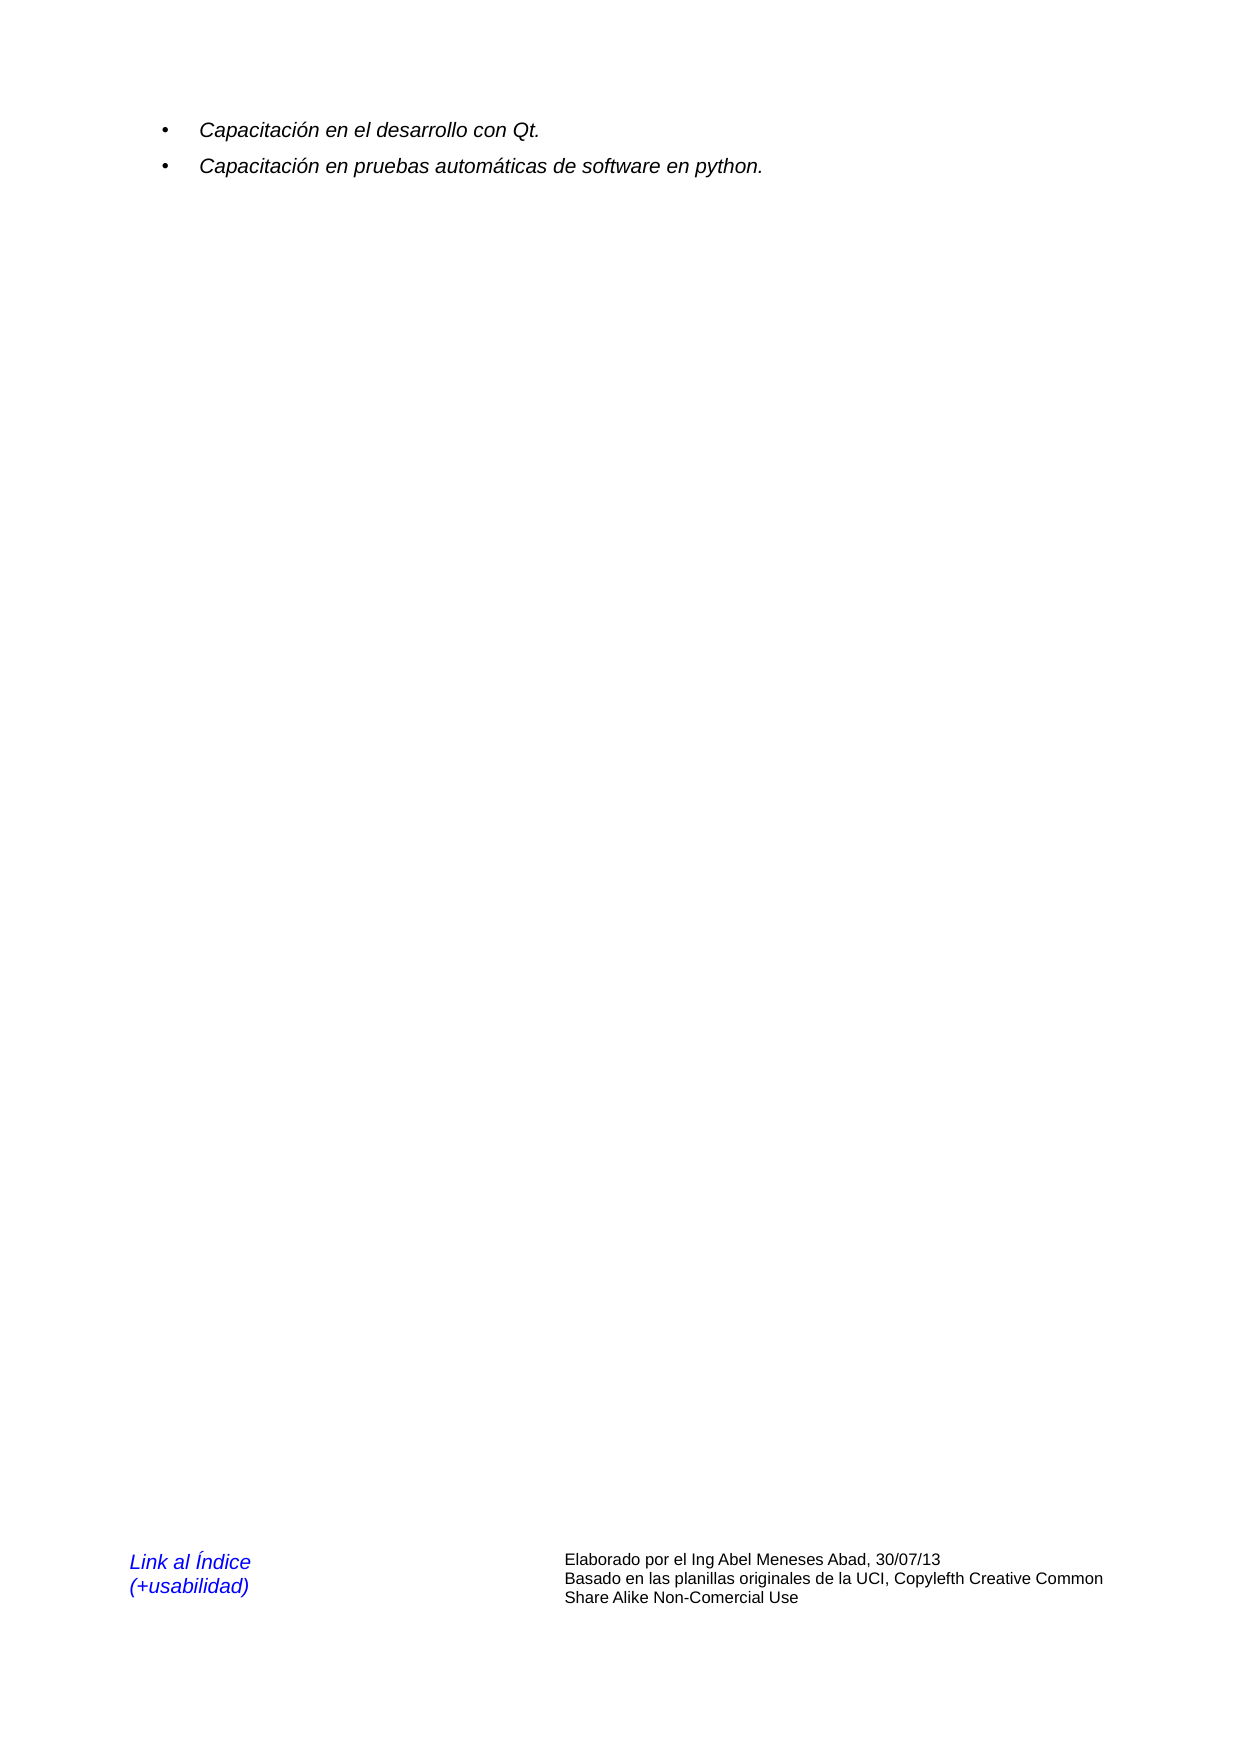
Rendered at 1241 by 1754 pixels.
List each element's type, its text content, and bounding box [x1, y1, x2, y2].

list Capacitación en pruebas automáticas de software en python. [162, 154, 1122, 178]
list Capacitación en el desarrollo con Qt. [162, 118, 1122, 142]
